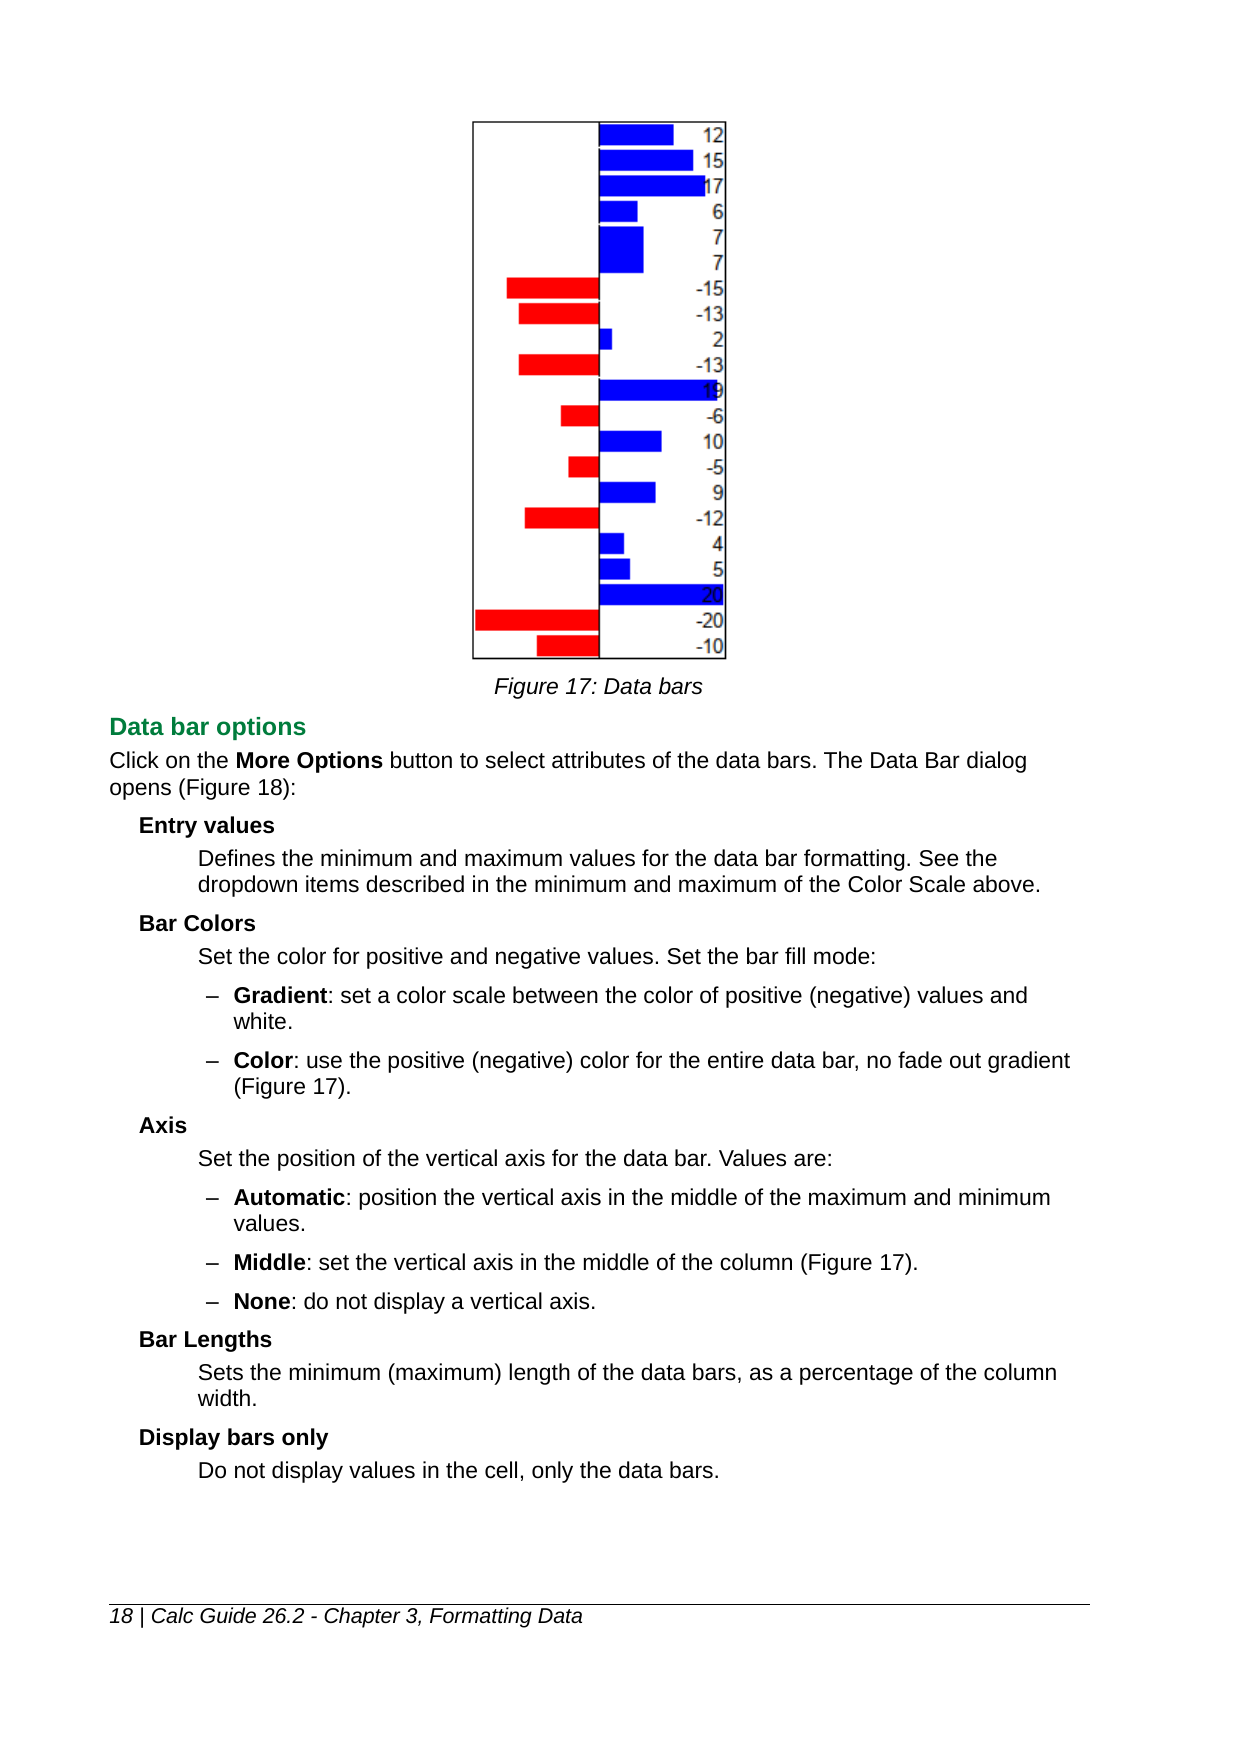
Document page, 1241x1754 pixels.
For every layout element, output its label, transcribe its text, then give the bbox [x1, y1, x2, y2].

list Middle: set the vertical axis in the middle of the column (Figure 17). [218, 1249, 1090, 1275]
text Sets the minimum (maximum) length of the data bars, as a percentage of the column width. [198, 1359, 1090, 1412]
list Color: use the positive (negative) color for the entire data bar, no fade out gradient (Figure 17). [218, 1047, 1090, 1099]
subtitle Data bar options [109, 712, 1090, 741]
text Entry values [139, 812, 1090, 839]
picture [471, 121, 728, 661]
text Set the position of the vertical axis for the data bar. Values are: [198, 1145, 1090, 1171]
list Click on the More Options button to select attributes of the data bars. The Data Bar dialog opens (Figure 18): [109, 747, 1090, 800]
text Set the color for positive and negative values. Set the bar fill mode: [198, 943, 1090, 969]
text Defines the minimum and maximum values for the data bar formatting. See the dropdown items described in the minimum and maximum of the Color Scale above. [198, 845, 1090, 898]
list Automatic: position the vertical axis in the middle of the maximum and minimum values. [218, 1183, 1090, 1236]
text Axis [139, 1112, 1090, 1138]
list Gradient: set a color scale between the color of positive (negative) values and white. [218, 982, 1090, 1034]
text Bar Lengths [139, 1326, 1090, 1353]
text Bar Colors [139, 910, 1090, 937]
text Display bars only [139, 1424, 1090, 1451]
text Figure 17: Data bars [471, 673, 728, 699]
text Do not display values in the cell, only the data bars. [198, 1457, 1090, 1483]
list None: do not display a vertical axis. [218, 1288, 1090, 1314]
